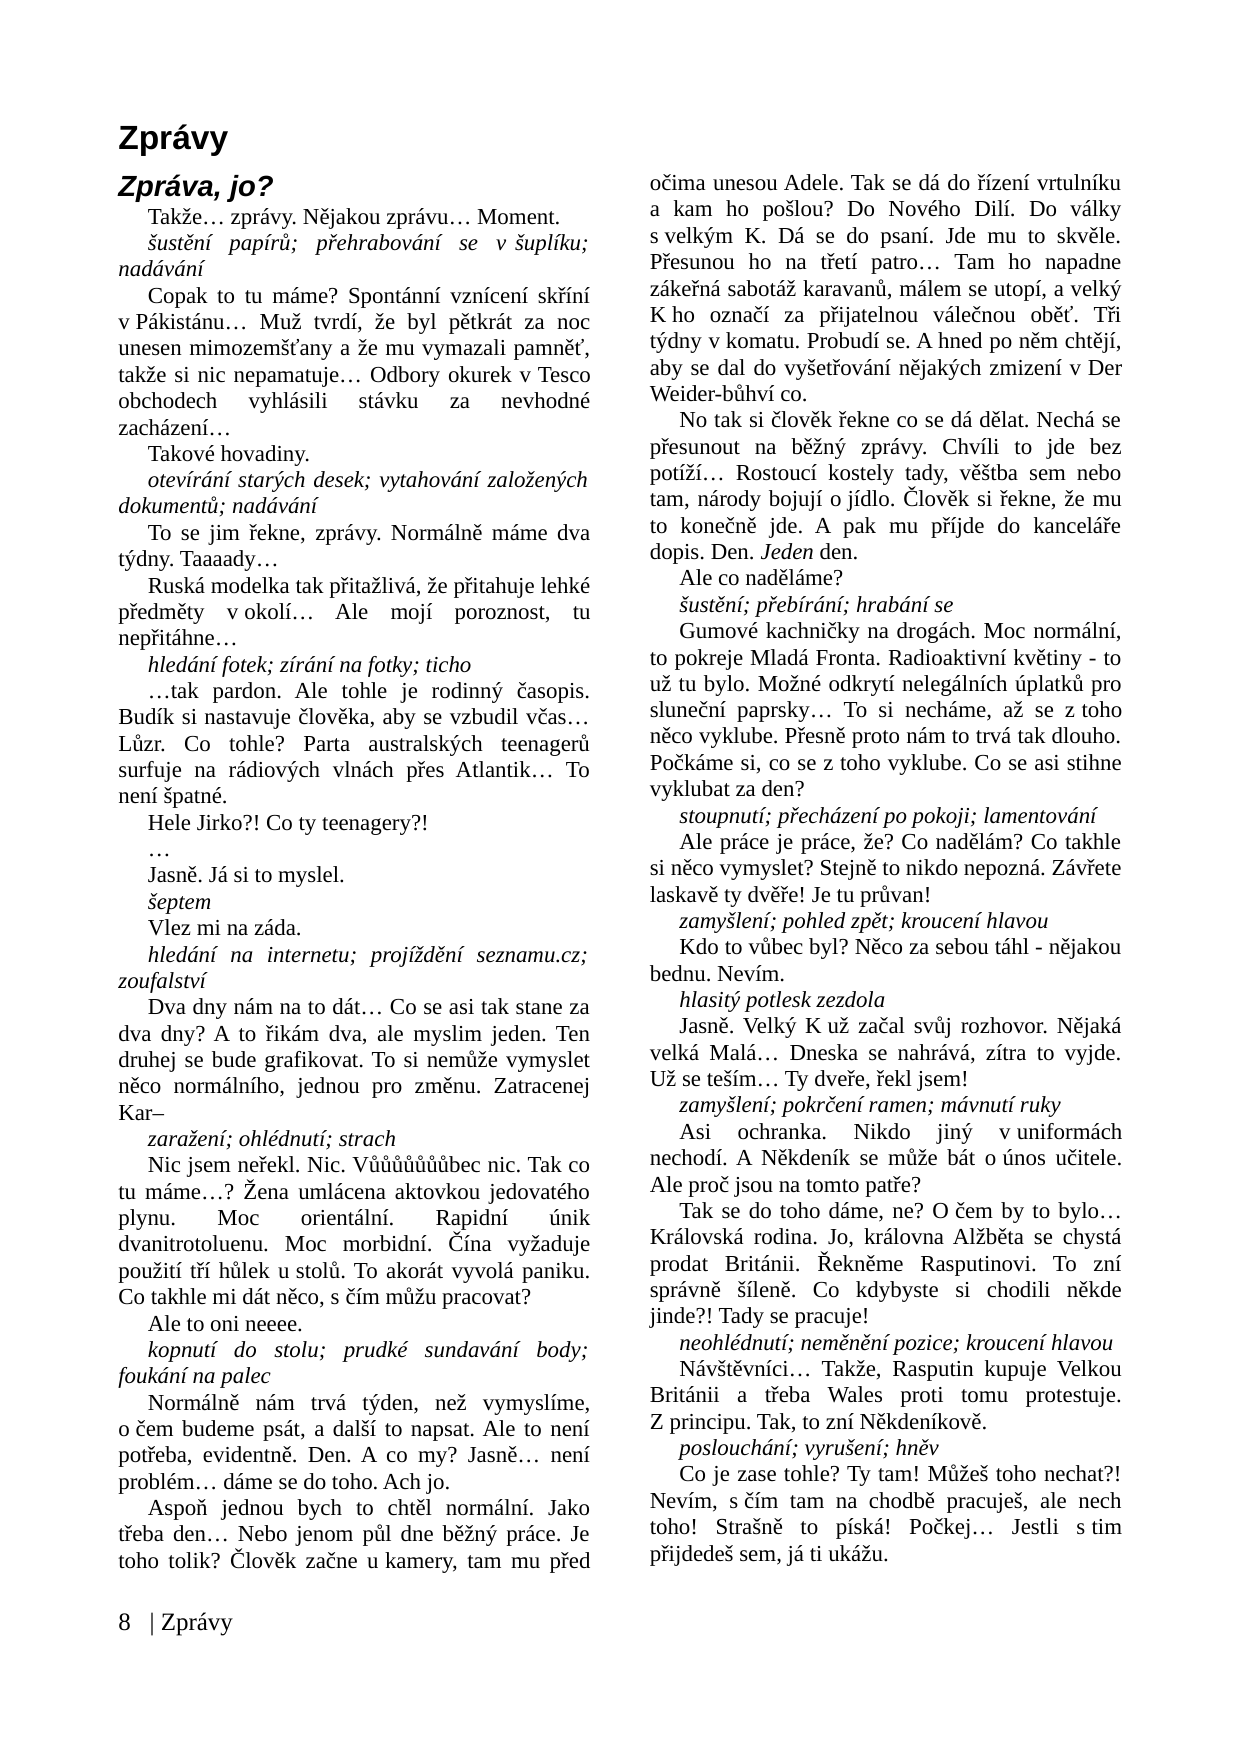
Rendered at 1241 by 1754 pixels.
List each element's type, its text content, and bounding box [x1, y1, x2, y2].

text otevírání starých desek; vytahování založených dokumentů; nadávání [118, 466, 591, 519]
text Nic jsem neřekl. Nic. Vůůůůůůůbec nic. Tak co tu máme…? Žena umlácena aktovkou jedovatého plynu. Moc orientální. Rapidní únik dvanitrotoluenu. Moc morbidní. Čína vyžaduje použití tří hůlek u stolů. To akorát vyvolá paniku. Co takhle mi dát něco, s čím můžu pracovat? [118, 1151, 591, 1309]
text Asi ochranka. Nikdo jiný v uniformách nechodí. A Někdeník se může bát o únos učitele. Ale proč jsou na tomto patře? [649, 1118, 1122, 1197]
text Ruská modelka tak přitažlivá, že přitahuje lehké předměty v okolí… Ale mojí poroznost, tu nepřitáhne… [118, 572, 591, 651]
text Tak se do toho dáme, ne? O čem by to bylo… Královská rodina. Jo, královna Alžběta se chystá prodat Británii. Řekněme Rasputinovi. To zní správně šíleně. Co kdybyste si chodili někde jinde?! Tady se pracuje! [649, 1197, 1122, 1329]
text kopnutí do stolu; prudké sundavání body; foukání na palec [118, 1336, 591, 1389]
text Návštěvníci… Takže, Rasputin kupuje Velkou Británii a třeba Wales proti tomu protestuje. Z principu. Tak, to zní Někdeníkově. [649, 1355, 1122, 1434]
text hledání na internetu; projíždění seznamu.cz; zoufalství [118, 941, 591, 993]
text To se jim řekne, zprávy. Normálně máme dva týdny. Taaaady… [118, 519, 591, 572]
text Kdo to vůbec byl? Něco za sebou táhl - nějakou bednu. Nevím. [649, 933, 1122, 986]
text Jasně. Já si to myslel. [118, 862, 591, 888]
text hlasitý potlesk zezdola [649, 986, 1122, 1012]
text Gumové kachničky na drogách. Moc normální, to pokreje Mladá Fronta. Radioaktivní květiny - to už tu bylo. Možné odkrytí nelegálních úplatků pro sluneční paprsky… To si necháme, až se z toho něco vyklube. Přesně proto nám to trvá tak dlouho. Počkáme si, co se z toho vyklube. Co se asi stihne vyklubat za den? [649, 617, 1122, 802]
text zamyšlení; pokrčení ramen; mávnutí ruky [649, 1092, 1122, 1118]
text zaražení; ohlédnutí; strach [118, 1125, 591, 1151]
text Vlez mi na záda. [118, 914, 591, 941]
text Dva dny nám na to dát… Co se asi tak stane za dva dny? A to řikám dva, ale myslim jeden. Ten druhej se bude grafikovat. To si nemůže vymyslet něco normálního, jednou pro změnu. Zatracenej Kar– [118, 993, 591, 1125]
text Co je zase tohle? Ty tam! Můžeš toho nechat?! Nevím, s čím tam na chodbě pracuješ, ale nech toho! Strašně to píská! Počkej… Jestli s tim přijdedeš sem, já ti ukážu. [649, 1461, 1122, 1566]
text Hele Jirko?! Co ty teenagery?! [118, 809, 591, 835]
text očima unesou Adele. Tak se dá do řízení vrtulníku a kam ho pošlou? Do Nového Dilí. Do války s velkým K. Dá se do psaní. Jde mu to skvěle. Přesunou ho na třetí patro… Tam ho napadne zákeřná sabotáž karavanů, málem se utopí, a velký K ho označí za přijatelnou válečnou oběť. Tři týdny v komatu. Probudí se. A hned po něm chtějí, aby se dal do vyšetřování nějakých zmizení v Der Weider-bůhví co. [649, 169, 1122, 406]
text Ale to oni neeee. [118, 1309, 591, 1336]
text poslouchání; vyrušení; hněv [649, 1434, 1122, 1461]
subtitle Zpráva, jo? [118, 169, 591, 203]
text hledání fotek; zírání na fotky; ticho [118, 651, 591, 677]
text šeptem [118, 888, 591, 914]
subtitle Zprávy [118, 118, 1122, 157]
text Aspoň jednou bych to chtěl normální. Jako třeba den… Nebo jenom půl dne běžný práce. Je toho tolik? Člověk začne u kamery, tam mu před [118, 1494, 591, 1573]
text šustění; přebírání; hrabání se [649, 591, 1122, 617]
text Jasně. Velký K už začal svůj rozhovor. Nějaká velká Malá… Dneska se nahrává, zítra to vyjde. Už se teším… Ty dveře, řekl jsem! [649, 1012, 1122, 1092]
text Ale co naděláme? [649, 564, 1122, 591]
text neohlédnutí; neměnění pozice; kroucení hlavou [649, 1329, 1122, 1355]
text zamyšlení; pohled zpět; kroucení hlavou [649, 907, 1122, 933]
text Normálně nám trvá týden, než vymyslíme, o čem budeme psát, a další to napsat. Ale to není potřeba, evidentně. Den. A co my? Jasně… není problém… dáme se do toho. Ach jo. [118, 1389, 591, 1494]
text Ale práce je práce, že? Co nadělám? Co takhle si něco vymyslet? Stejně to nikdo nepozná. Závřete laskavě ty dvěře! Je tu průvan! [649, 828, 1122, 907]
text Takže… zprávy. Nějakou zprávu… Moment. [118, 203, 591, 229]
text …tak pardon. Ale tohle je rodinný časopis. Budík si nastavuje člověka, aby se vzbudil včas… Lůzr. Co tohle? Parta australských teenagerů surfuje na rádiových vlnách přes Atlantik… To není špatné. [118, 677, 591, 809]
text šustění papírů; přehrabování se v šuplíku; nadávání [118, 229, 591, 282]
text Takové hovadiny. [118, 440, 591, 466]
text No tak si člověk řekne co se dá dělat. Nechá se přesunout na běžný zprávy. Chvíli to jde bez potíží… Rostoucí kostely tady, věštba sem nebo tam, národy bojují o jídlo. Člověk si řekne, že mu to konečně jde. A pak mu příjde do kanceláře dopis. Den. Jeden den. [649, 406, 1122, 564]
text stoupnutí; přecházení po pokoji; lamentování [649, 802, 1122, 828]
text … [118, 835, 591, 862]
text Copak to tu máme? Spontánní vznícení skříní v Pákistánu… Muž tvrdí, že byl pětkrát za noc unesen mimozemšťany a že mu vymazali pamněť, takže si nic nepamatuje… Odbory okurek v Tesco obchodech vyhlásili stávku za nevhodné zacházení… [118, 282, 591, 440]
